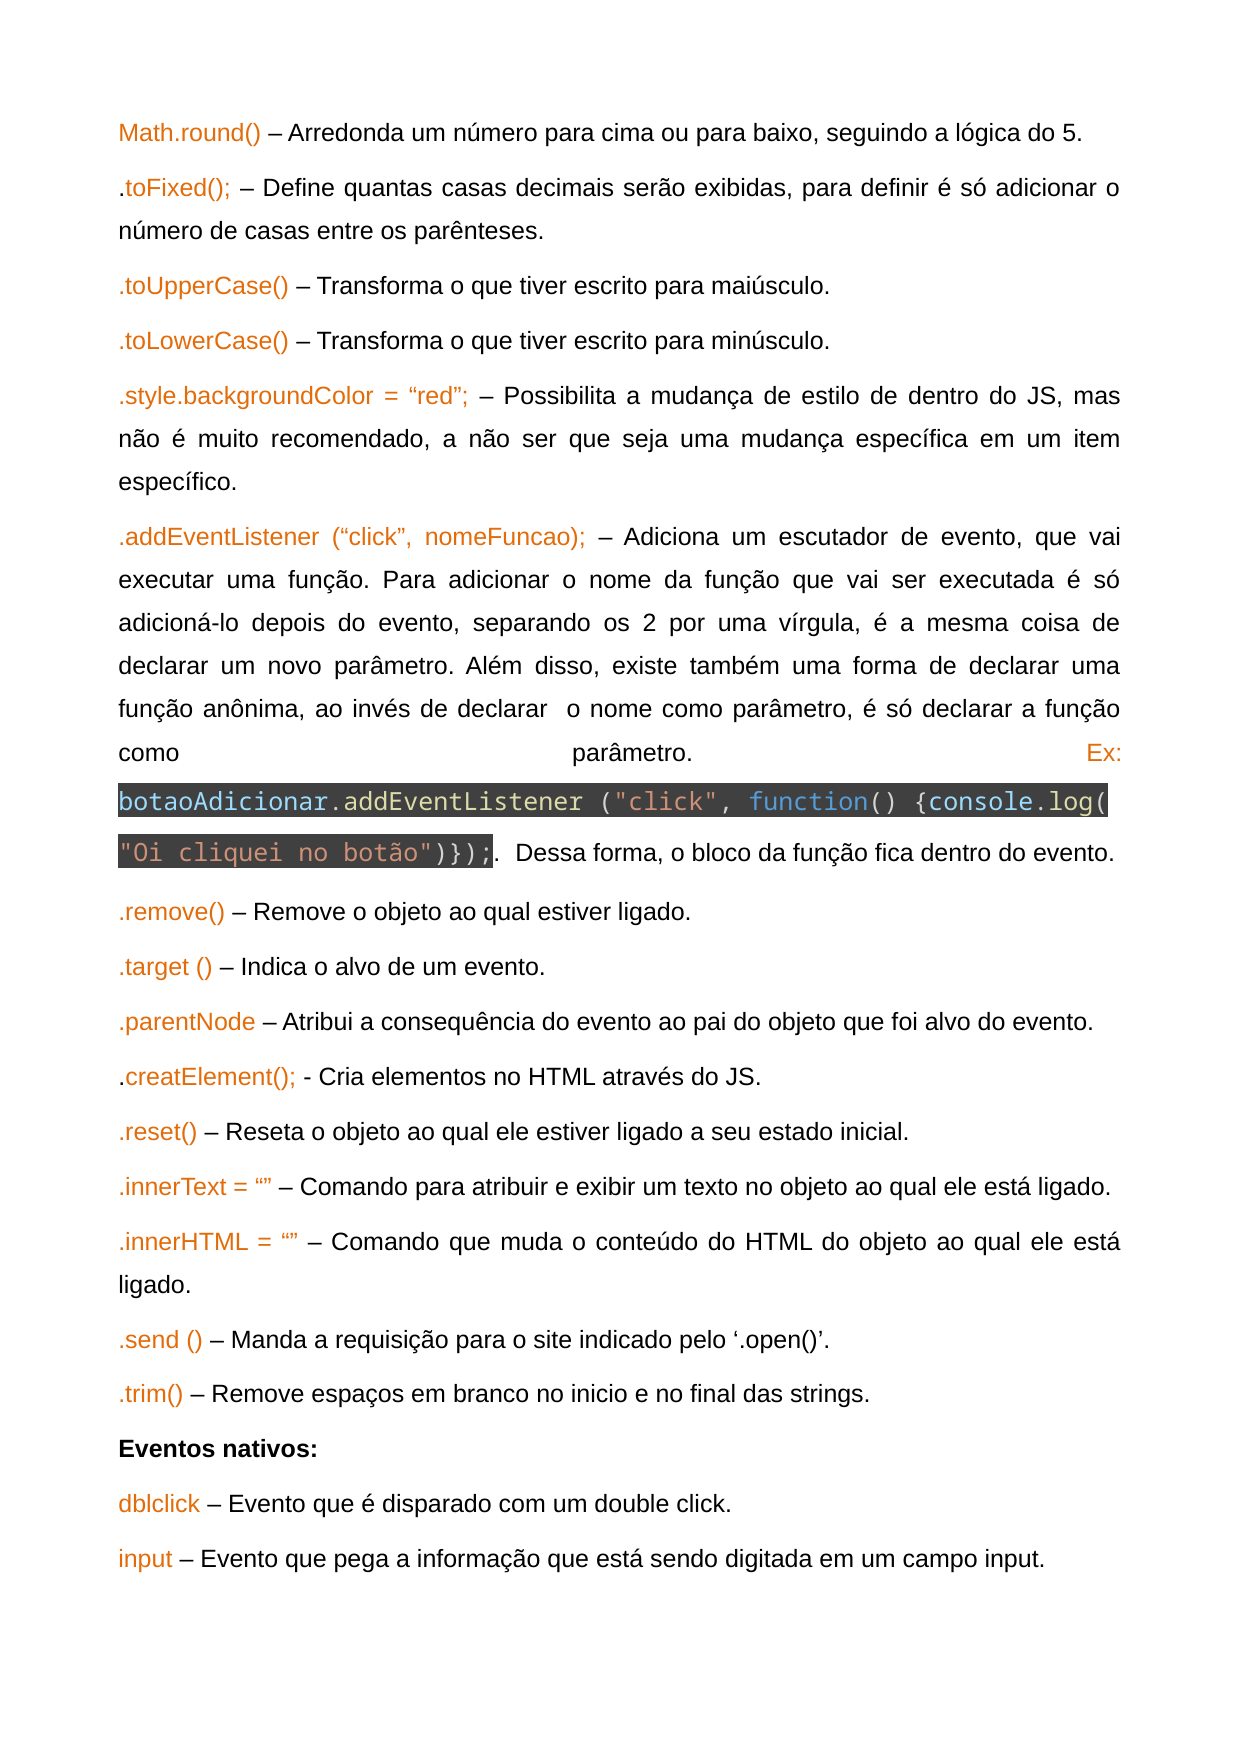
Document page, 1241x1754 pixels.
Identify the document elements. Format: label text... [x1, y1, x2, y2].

text .innerHTML = “” – Comando que muda o conteúdo do HTML do objeto ao qual ele está ligado. [118, 1227, 1122, 1298]
text input – Evento que pega a informação que está sendo digitada em um campo input. [118, 1544, 1122, 1573]
text .toLowerCase() – Transforma o que tiver escrito para minúsculo. [118, 326, 1122, 355]
text .trim() – Remove espaços em branco no inicio e no final das strings. [118, 1379, 1122, 1408]
text .reset() – Reseta o objeto ao qual ele estiver ligado a seu estado inicial. [118, 1117, 1122, 1146]
text .send () – Manda a requisição para o site indicado pelo ‘.open()’. [118, 1324, 1122, 1353]
text .remove() – Remove o objeto ao qual estiver ligado. [118, 897, 1122, 926]
text .target () – Indica o alvo de um evento. [118, 952, 1122, 981]
text dblclick – Evento que é disparado com um double click. [118, 1489, 1122, 1518]
text .toFixed(); – Define quantas casas decimais serão exibidas, para definir é só adicionar o número de casas entre os parênteses. [118, 173, 1122, 245]
text .innerText = “” – Comando para atribuir e exibir um texto no objeto ao qual ele está ligado. [118, 1172, 1122, 1200]
text Eventos nativos: [118, 1434, 1122, 1463]
text .addEventListener (“click”, nomeFuncao); – Adiciona um escutador de evento, que vai executar uma função. Para adicionar o nome da função que vai ser executada é só adicioná-lo depois do evento, separando os 2 por uma vírgula, é a mesma coisa de declarar um novo parâmetro. Além disso, existe também uma forma de declarar uma função anônima, ao invés de declarar o nome como parâmetro, é só declarar a função como parâmetro. Ex: botaoAdicionar.addEventListener ("click", function() {console.log("Oi cliquei no botão")});. Dessa forma, o bloco da função fica dentro do evento. [118, 522, 1122, 868]
text .style.backgroundColor = “red”; – Possibilita a mudança de estilo de dentro do JS, mas não é muito recomendado, a não ser que seja uma mudança específica em um item específico. [118, 381, 1122, 496]
text .creatElement(); - Cria elementos no HTML através do JS. [118, 1062, 1122, 1091]
text Math.round() – Arredonda um número para cima ou para baixo, seguindo a lógica do 5. [118, 118, 1122, 147]
text .parentNode – Atribui a consequência do evento ao pai do objeto que foi alvo do evento. [118, 1007, 1122, 1036]
text .toUpperCase() – Transforma o que tiver escrito para maiúsculo. [118, 271, 1122, 300]
